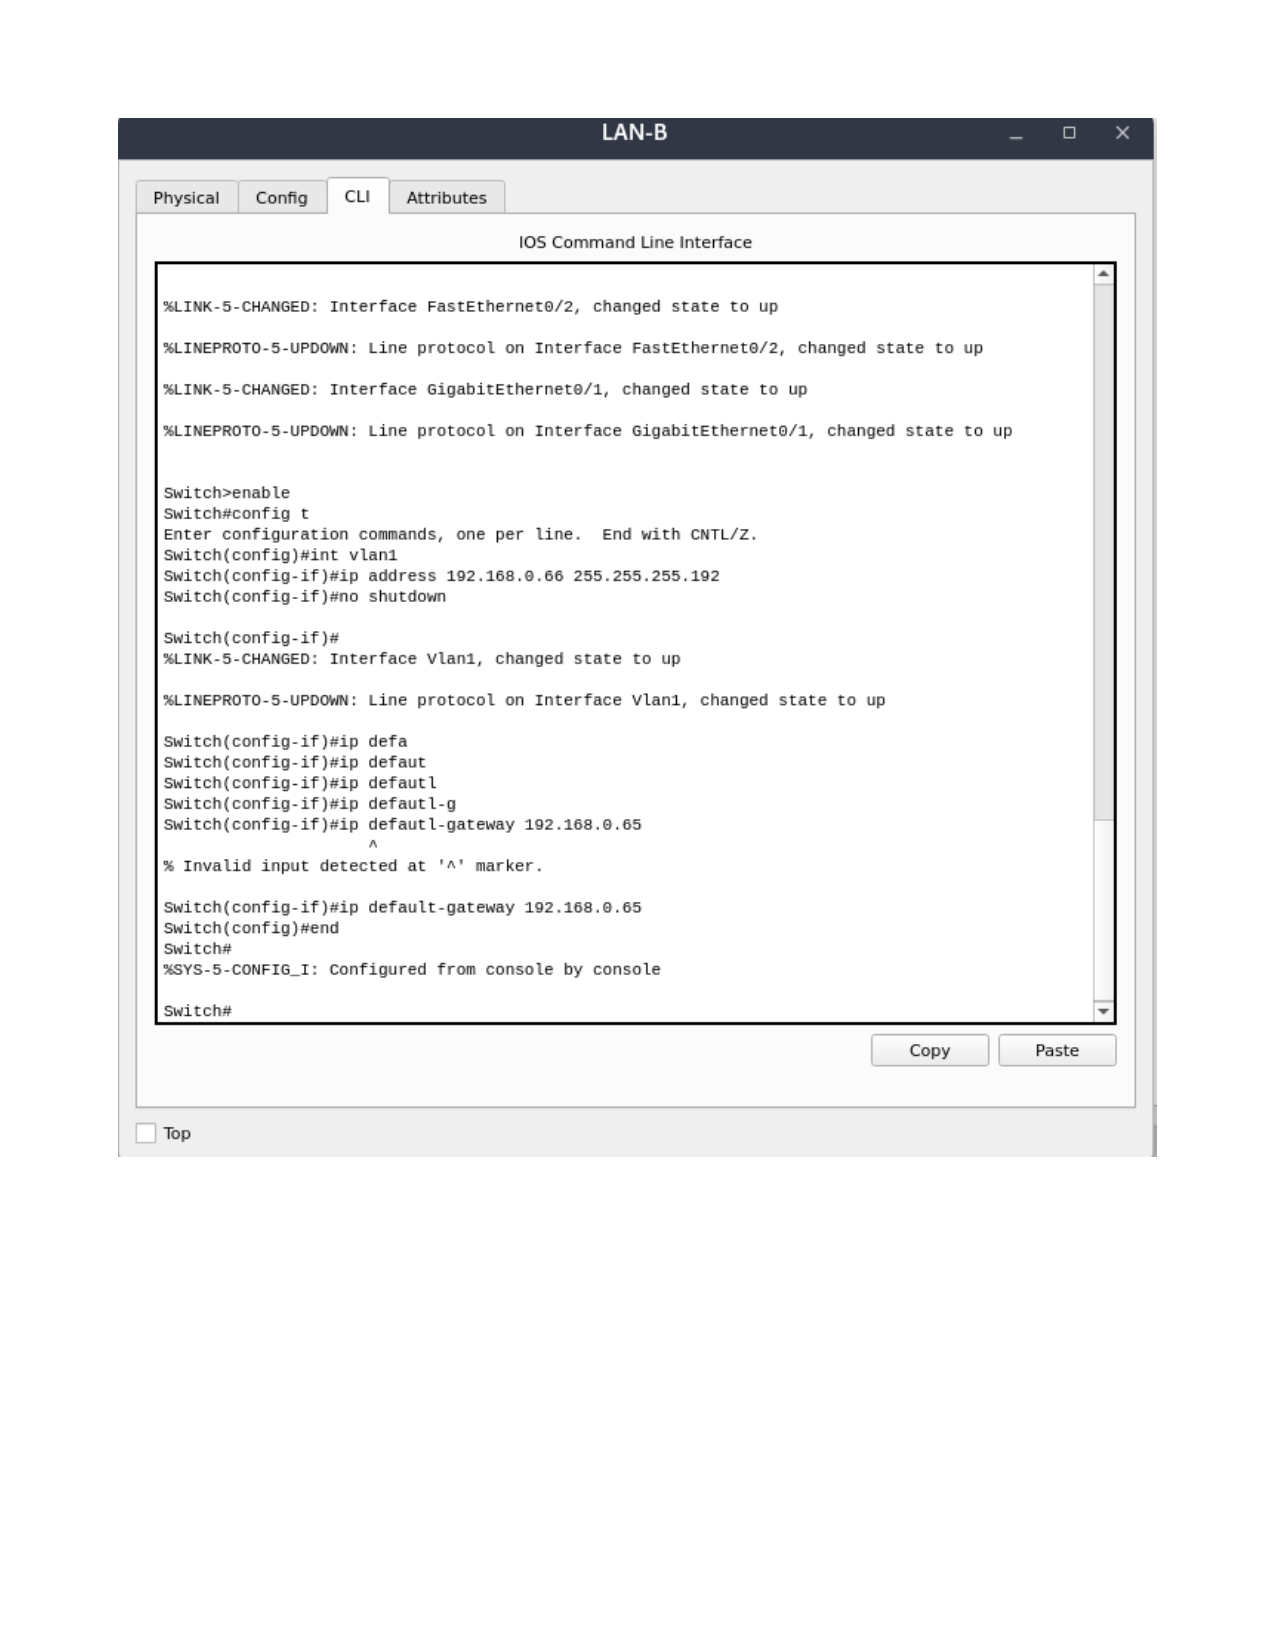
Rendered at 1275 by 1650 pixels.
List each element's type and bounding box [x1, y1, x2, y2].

picture [118, 118, 1157, 1157]
